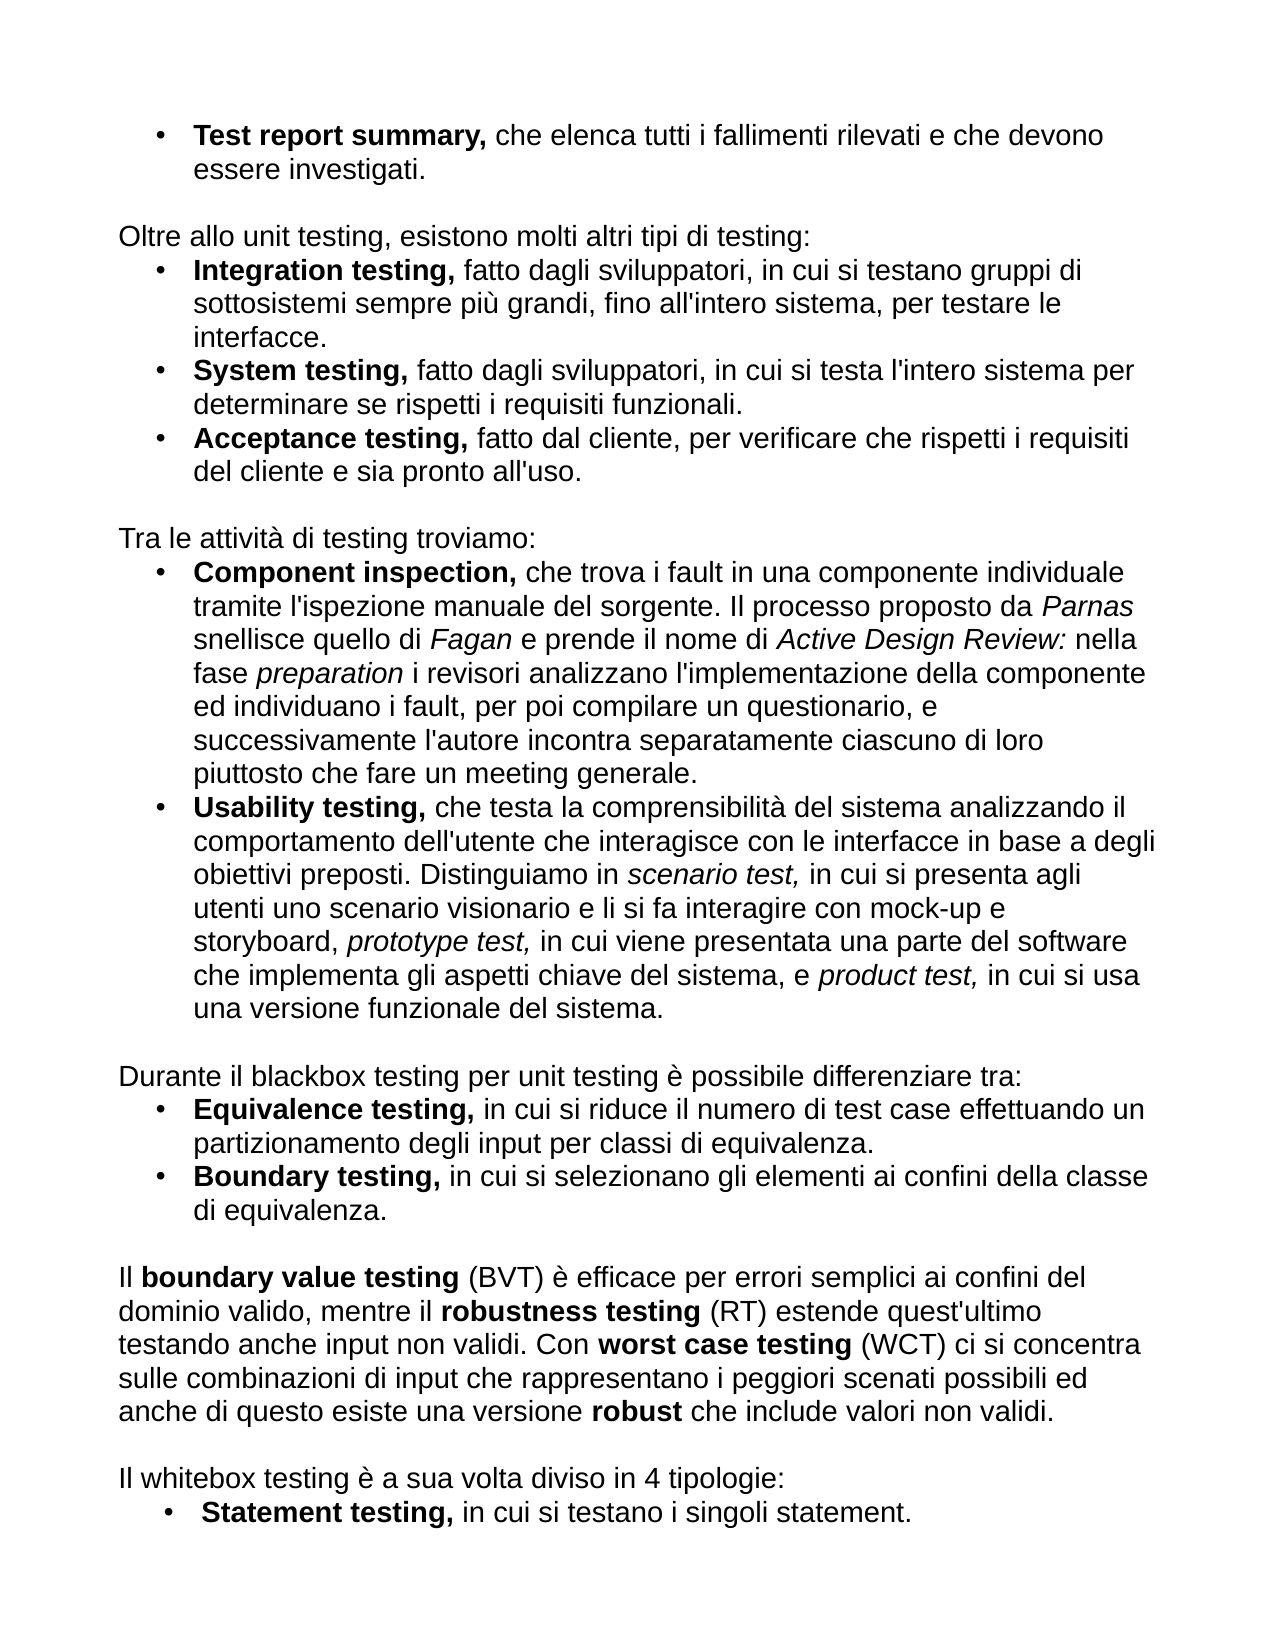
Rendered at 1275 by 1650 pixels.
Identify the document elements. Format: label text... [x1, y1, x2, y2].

text Tra le attività di testing troviamo: [118, 521, 1157, 555]
text Oltre allo unit testing, esistono molti altri tipi di testing: [118, 219, 1157, 252]
list Acceptance testing, fatto dal cliente, per verificare che rispetti i requisiti del cliente e sia pronto all'uso. [156, 421, 1157, 488]
list Usability testing, che testa la comprensibilità del sistema analizzando il comportamento dell'utente che interagisce con le interfacce in base a degli obiettivi preposti. Distinguiamo in scenario test, in cui si presenta agli utenti uno scenario visionario e li si fa interagire con mock-up e storyboard, prototype test, in cui viene presentata una parte del software che implementa gli aspetti chiave del sistema, e product test, in cui si usa una versione funzionale del sistema. [156, 790, 1157, 1025]
list Integration testing, fatto dagli sviluppatori, in cui si testano gruppi di sottosistemi sempre più grandi, fino all'intero sistema, per testare le interfacce. [156, 252, 1157, 353]
text Il whitebox testing è a sua volta diviso in 4 tipologie: [118, 1461, 1157, 1495]
list Test report summary, che elenca tutti i fallimenti rilevati e che devono essere investigati. [156, 118, 1157, 185]
text Il boundary value testing (BVT) è efficace per errori semplici ai confini del dominio valido, mentre il robustness testing (RT) estende quest'ultimo testando anche input non validi. Con worst case testing (WCT) ci si concentra sulle combinazioni di input che rappresentano i peggiori scenati possibili ed anche di questo esiste una versione robust che include valori non validi. [118, 1260, 1157, 1428]
text Durante il blackbox testing per unit testing è possibile differenziare tra: [118, 1058, 1157, 1092]
list Equivalence testing, in cui si riduce il numero di test case effettuando un partizionamento degli input per classi di equivalenza. [156, 1092, 1157, 1159]
list System testing, fatto dagli sviluppatori, in cui si testa l'intero sistema per determinare se rispetti i requisiti funzionali. [156, 353, 1157, 421]
list Statement testing, in cui si testano i singoli statement. [164, 1495, 1157, 1529]
list Boundary testing, in cui si selezionano gli elementi ai confini della classe di equivalenza. [156, 1159, 1157, 1227]
list Component inspection, che trova i fault in una componente individuale tramite l'ispezione manuale del sorgente. Il processo proposto da Parnas snellisce quello di Fagan e prende il nome di Active Design Review: nella fase preparation i revisori analizzano l'implementazione della componente ed individuano i fault, per poi compilare un questionario, e successivamente l'autore incontra separatamente ciascuno di loro piuttosto che fare un meeting generale. [156, 555, 1157, 790]
